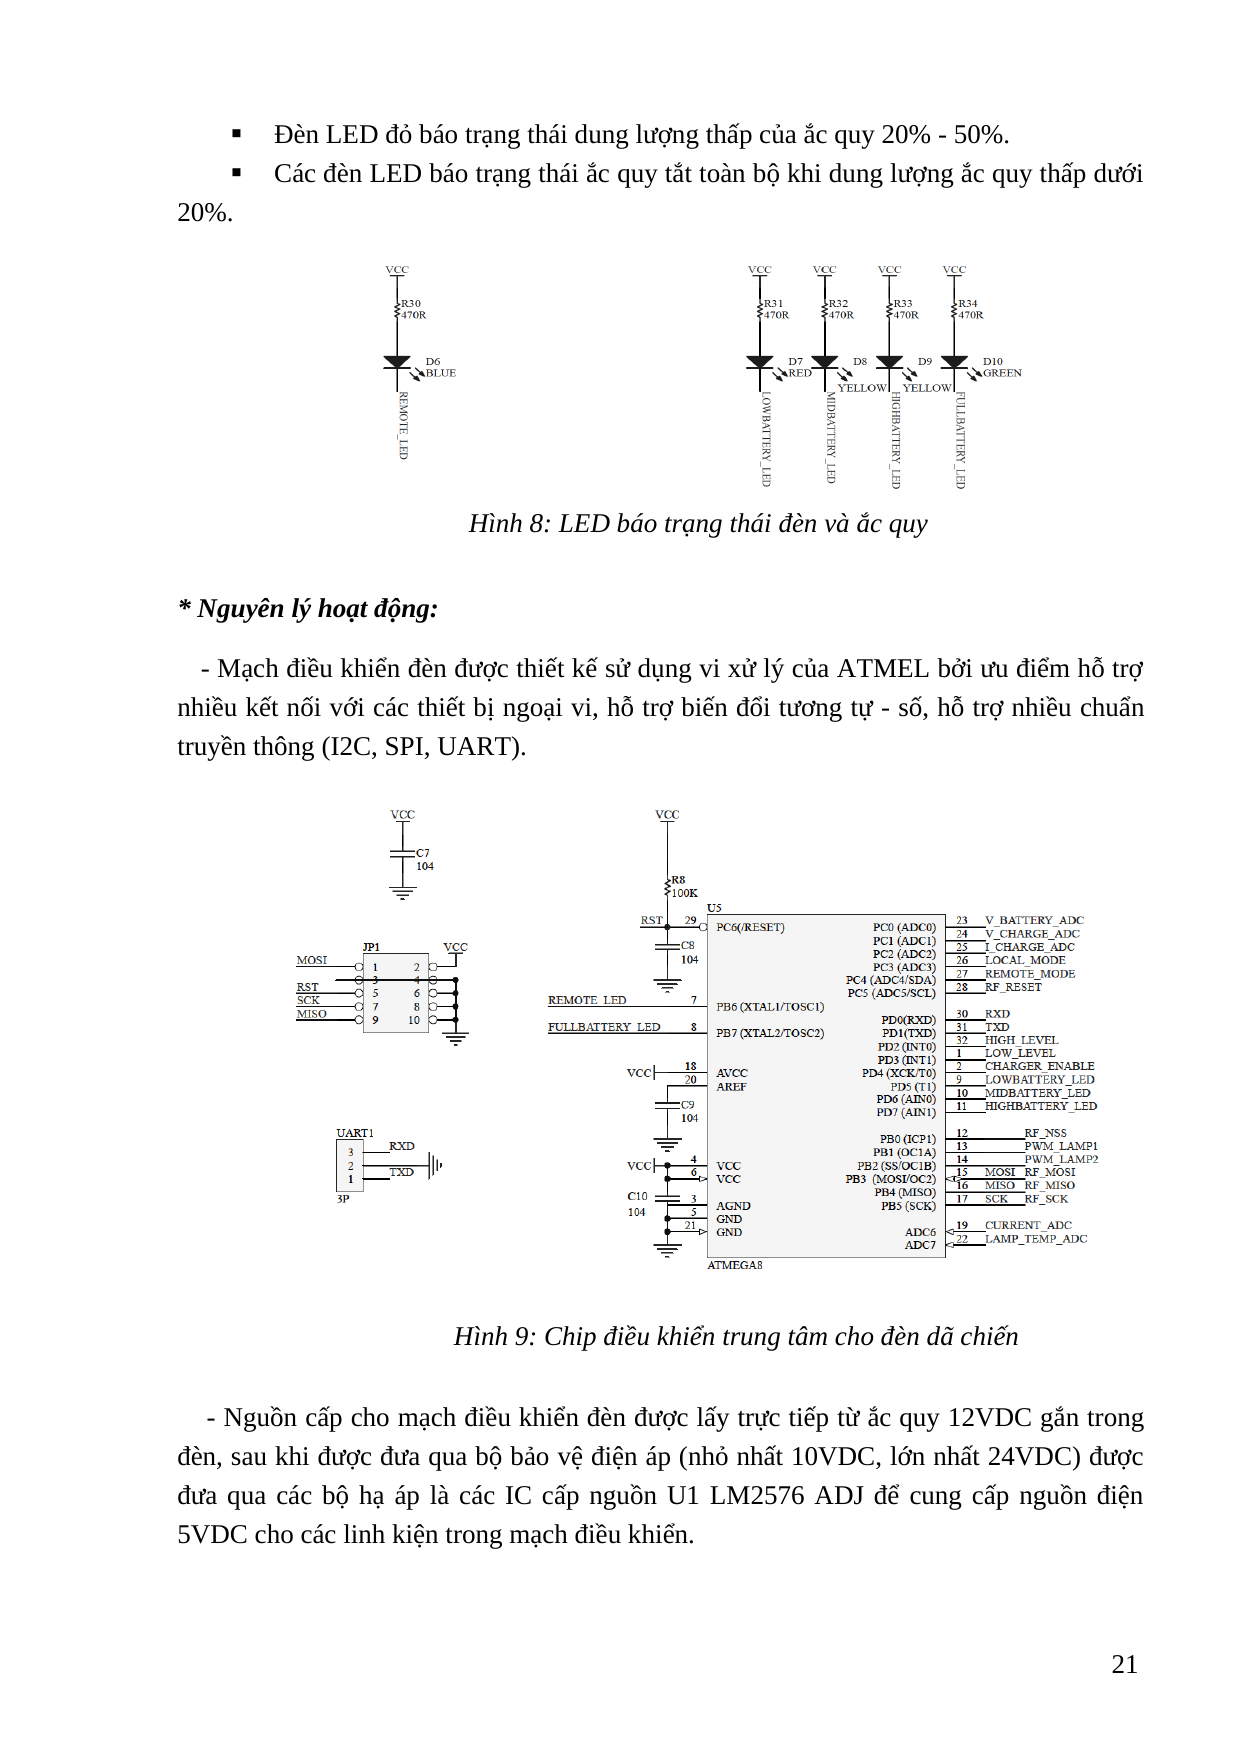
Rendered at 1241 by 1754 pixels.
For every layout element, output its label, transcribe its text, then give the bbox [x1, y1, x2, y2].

text - Nguồn cấp cho mạch điều khiển đèn được lấy trực tiếp từ ắc quy 12VDC gắn trong đèn, sau khi được đưa qua bộ bảo vệ điện áp (nhỏ nhất 10VDC, lớn nhất 24VDC) được đưa qua các bộ hạ áp là các IC cấp nguồn U1 LM2576 ADJ để cung cấp nguồn điện 5VDC cho các linh kiện trong mạch điều khiển. [177, 1401, 1146, 1549]
text Hình 9: Chip điều khiển trung tâm cho đèn dã chiến [327, 1321, 1146, 1352]
text - Mạch điều khiển đèn được thiết kế sử dụng vi xử lý của ATMEL bởi ưu điểm hỗ trợ nhiều kết nối với các thiết bị ngoại vi, hỗ trợ biến đổi tương tự - số, hỗ trợ nhiều chuẩn truyền thông (I2C, SPI, UART). [177, 652, 1146, 761]
list Đèn LED đỏ báo trạng thái dung lượng thấp của ắc quy 20% - 50%. [177, 118, 1146, 150]
text Hình 8: LED báo trạng thái đèn và ắc quy [251, 507, 1146, 538]
picture [277, 789, 1120, 1290]
list Các đèn LED báo trạng thái ắc quy tắt toàn bộ khi dung lượng ắc quy thấp dưới 20%. [177, 158, 1146, 228]
picture [369, 256, 1027, 497]
text * Nguyên lý hoạt động: [177, 592, 1146, 623]
